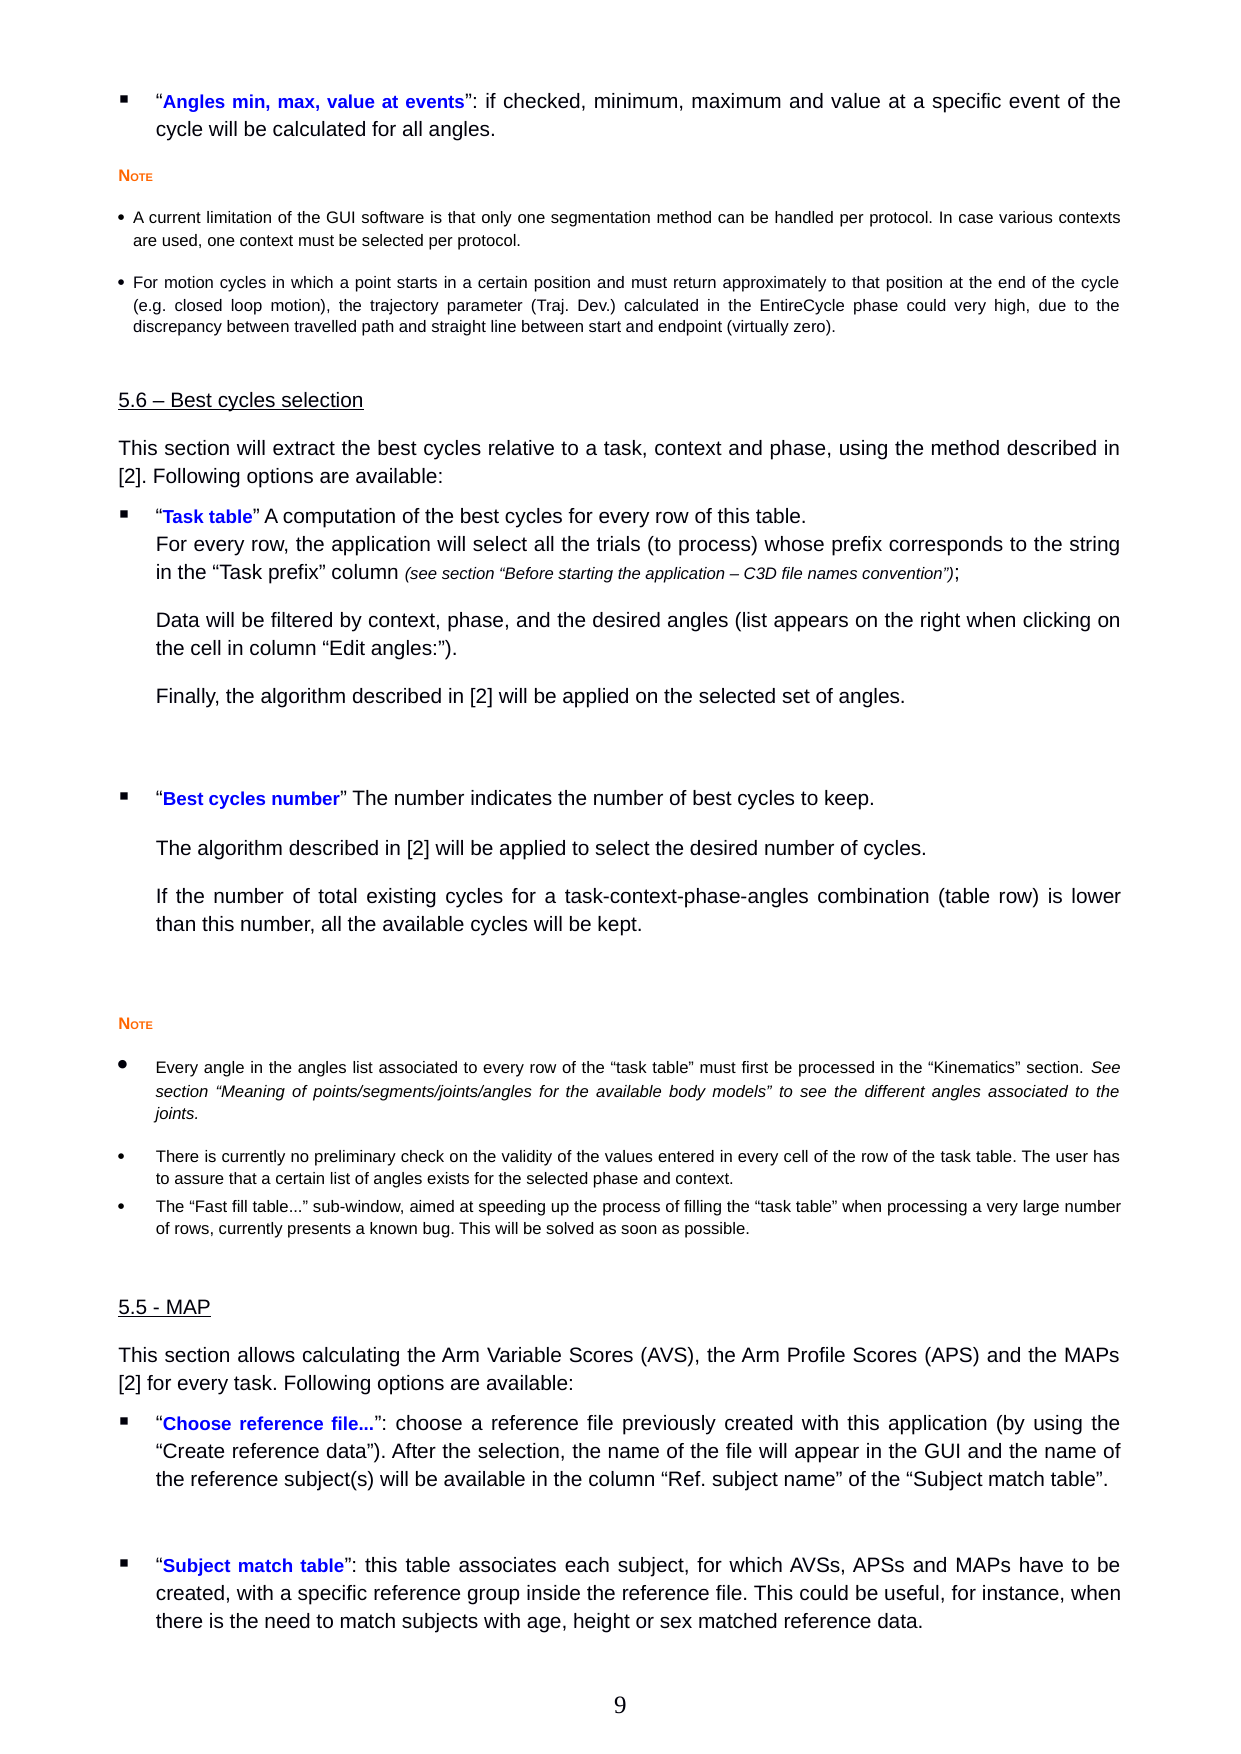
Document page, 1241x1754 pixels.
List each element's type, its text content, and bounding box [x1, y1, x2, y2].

list There is currently no preliminary check on the validity of the values entered in every cell of the row of the task table. The user has to assure that a certain list of angles exists for the selected phase and context. [118, 1147, 1122, 1188]
text This section will extract the best cycles relative to a task, context and phase, using the method described in [2]. Following options are available: [118, 436, 1122, 487]
list “Subject match table”: this table associates each subject, for which AVSs, APSs and MAPs have to be created, with a specific reference group inside the reference file. This could be useful, for instance, when there is the need to match subjects with age, height or sex matched reference data. [118, 1552, 1122, 1632]
list Every angle in the angles list associated to every row of the “task table” must first be processed in the “Kinematics” section. See section “Meaning of points/segments/joints/angles for the available body models” to see the different angles associated to the joints. [118, 1056, 1122, 1123]
list The “Fast fill table...” sub-window, aimed at speeding up the process of filling the “task table” when processing a very large number of rows, currently presents a known bug. This will be solved as soon as possible. [118, 1197, 1122, 1238]
list “Best cycles number” The number indicates the number of best cycles to keep. [118, 786, 1122, 811]
list If the number of total existing cycles for a task-context-phase-angles combination (table row) is lower than this number, all the available cycles will be kept. [156, 884, 1122, 935]
list A current limitation of the GUI software is that only one segmentation method can be handled per protocol. In case various contexts are used, one context must be selected per protocol. [118, 208, 1122, 249]
text Note [118, 166, 1122, 185]
list For motion cycles in which a point starts in a certain position and must return approximately to that position at the end of the cycle (e.g. closed loop motion), the trajectory parameter (Traj. Dev.) calculated in the EntireCycle phase could very high, due to the discrepancy between travelled path and straight line between start and endpoint (virtually zero). [118, 273, 1122, 336]
text This section allows calculating the Arm Variable Scores (AVS), the Arm Profile Scores (APS) and the MAPs [2] for every task. Following options are available: [118, 1343, 1122, 1395]
list “Task table” A computation of the best cycles for every row of this table. [118, 503, 1122, 528]
list “Choose reference file...”: choose a reference file previously created with this application (by using the “Create reference data”). After the selection, the name of the file will appear in the GUI and the name of the reference subject(s) will be available in the column “Ref. subject name” of the “Subject match table”. [118, 1411, 1122, 1491]
text 5.5 - MAP [118, 1295, 1122, 1319]
list Finally, the algorithm described in [2] will be applied on the selected set of angles. [156, 684, 1122, 708]
text Note [118, 1014, 1122, 1033]
text 5.6 – Best cycles selection [118, 388, 1122, 412]
list Data will be filtered by context, phase, and the desired angles (list appears on the right when clicking on the cell in column “Edit angles:”). [156, 608, 1122, 659]
list For every row, the application will select all the trials (to process) whose prefix corresponds to the string in the “Task prefix” column (see section “Before starting the application – C3D file names convention”); [156, 532, 1122, 584]
list “Angles min, max, value at events”: if checked, minimum, maximum and value at a specific event of the cycle will be calculated for all angles. [118, 89, 1122, 141]
list The algorithm described in [2] will be applied to select the desired number of cycles. [156, 836, 1122, 859]
